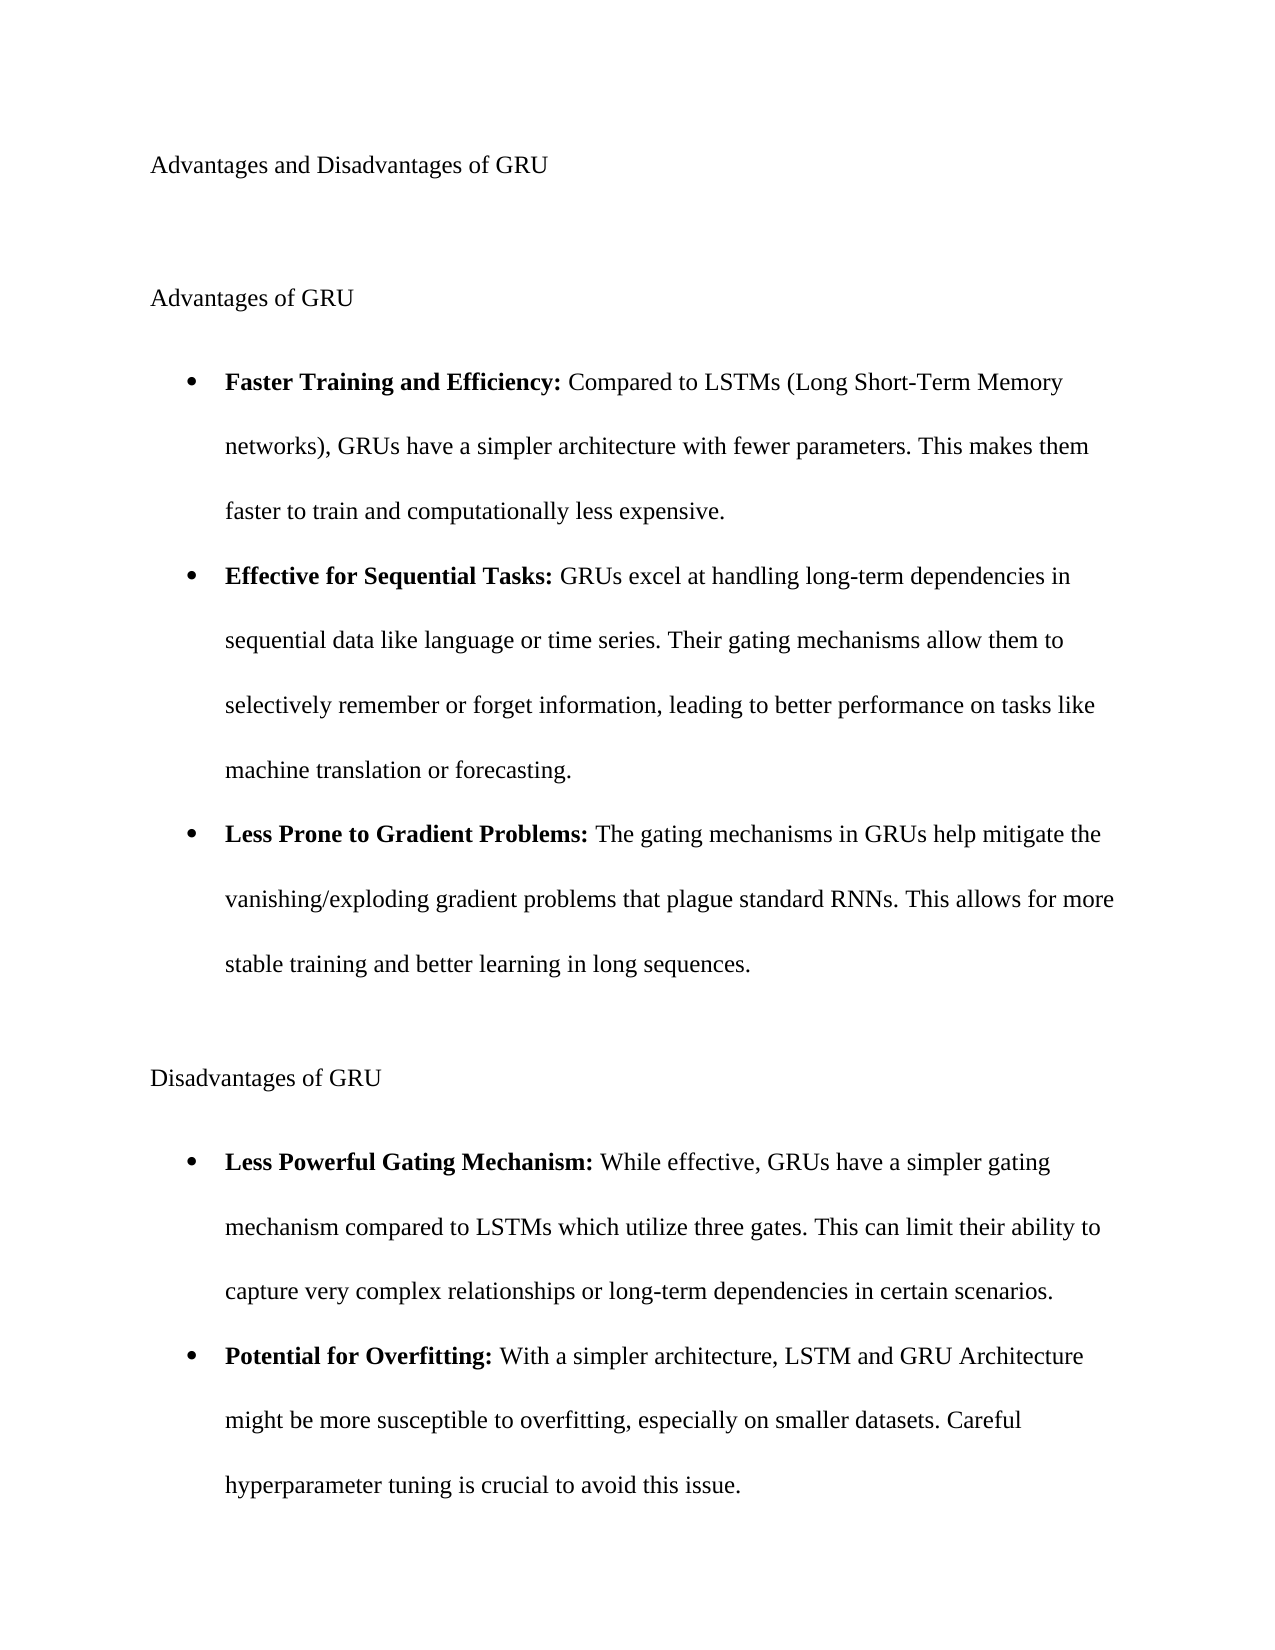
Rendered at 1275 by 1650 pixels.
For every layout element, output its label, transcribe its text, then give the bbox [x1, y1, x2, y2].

list Less Prone to Gradient Problems: The gating mechanisms in GRUs help mitigate the vanishing/exploding gradient problems that plague standard RNNs. This allows for more stable training and better learning in long sequences. [187, 819, 1125, 978]
subtitle Advantages and Disadvantages of GRU [150, 150, 1125, 179]
list Potential for Overfitting: With a simpler architecture, LSTM and GRU Architecture might be more susceptible to overfitting, especially on smaller datasets. Careful hyperparameter tuning is crucial to avoid this issue. [187, 1341, 1125, 1499]
list Less Powerful Gating Mechanism: While effective, GRUs have a simpler gating mechanism compared to LSTMs which utilize three gates. This can limit their ability to capture very complex relationships or long-term dependencies in certain scenarios. [187, 1147, 1125, 1305]
subtitle Advantages of GRU [150, 283, 1125, 312]
subtitle Disadvantages of GRU [150, 1063, 1125, 1092]
list Effective for Sequential Tasks: GRUs excel at handling long-term dependencies in sequential data like language or time series. Their gating mechanisms allow them to selectively remember or forget information, leading to better performance on tasks like machine translation or forecasting. [187, 561, 1125, 783]
list Faster Training and Efficiency: Compared to LSTMs (Long Short-Term Memory networks), GRUs have a simpler architecture with fewer parameters. This makes them faster to train and computationally less expensive. [187, 367, 1125, 525]
